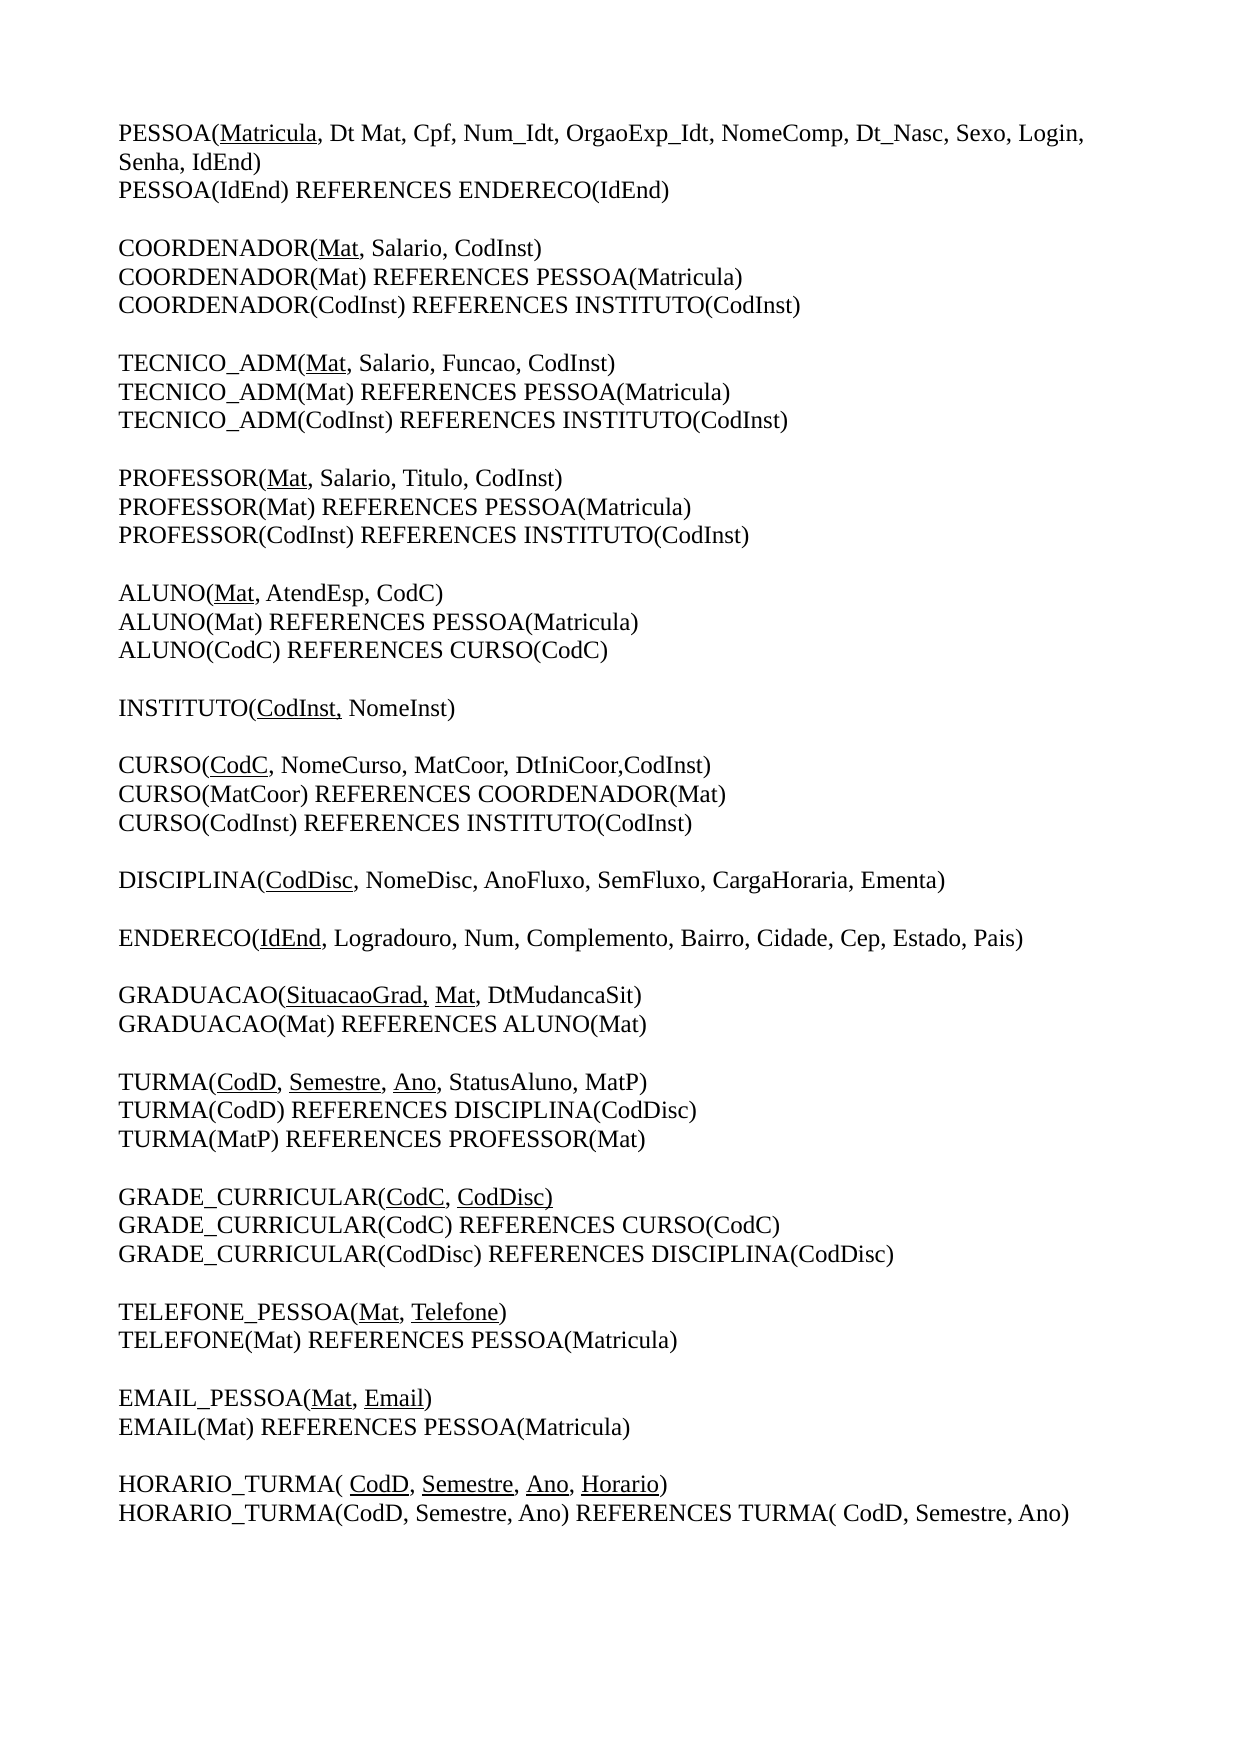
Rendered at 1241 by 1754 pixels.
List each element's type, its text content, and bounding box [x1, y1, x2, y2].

text PROFESSOR(Mat) REFERENCES PESSOA(Matricula) [118, 492, 1122, 521]
text EMAIL_PESSOA(Mat, Email) [118, 1383, 1122, 1412]
text ALUNO(CodC) REFERENCES CURSO(CodC) [118, 636, 1122, 664]
text GRADUACAO(Mat) REFERENCES ALUNO(Mat) [118, 1009, 1122, 1038]
text CURSO(CodInst) REFERENCES INSTITUTO(CodInst) [118, 808, 1122, 837]
text CURSO(MatCoor) REFERENCES COORDENADOR(Mat) [118, 779, 1122, 808]
text TURMA(MatP) REFERENCES PROFESSOR(Mat) [118, 1124, 1122, 1153]
text TELEFONE(Mat) REFERENCES PESSOA(Matricula) [118, 1326, 1122, 1354]
text GRADE_CURRICULAR(CodC) REFERENCES CURSO(CodC) [118, 1211, 1122, 1239]
text COORDENADOR(CodInst) REFERENCES INSTITUTO(CodInst) [118, 291, 1122, 319]
text TECNICO_ADM(Mat, Salario, Funcao, CodInst) [118, 348, 1122, 377]
text COORDENADOR(Mat) REFERENCES PESSOA(Matricula) [118, 262, 1122, 291]
text GRADE_CURRICULAR(CodC, CodDisc) [118, 1182, 1122, 1211]
text PROFESSOR(CodInst) REFERENCES INSTITUTO(CodInst) [118, 521, 1122, 549]
text ALUNO(Mat) REFERENCES PESSOA(Matricula) [118, 607, 1122, 636]
text CURSO(CodC, NomeCurso, MatCoor, DtIniCoor,CodInst) [118, 751, 1122, 779]
text HORARIO_TURMA(CodD, Semestre, Ano) REFERENCES TURMA( CodD, Semestre, Ano) [118, 1498, 1122, 1527]
text PESSOA(IdEnd) REFERENCES ENDERECO(IdEnd) [118, 176, 1122, 204]
text ALUNO(Mat, AtendEsp, CodC) [118, 578, 1122, 607]
text TECNICO_ADM(CodInst) REFERENCES INSTITUTO(CodInst) [118, 406, 1122, 434]
text INSTITUTO(CodInst, NomeInst) [118, 693, 1122, 722]
text GRADE_CURRICULAR(CodDisc) REFERENCES DISCIPLINA(CodDisc) [118, 1239, 1122, 1268]
text PESSOA(Matricula, Dt Mat, Cpf, Num_Idt, OrgaoExp_Idt, NomeComp, Dt_Nasc, Sexo, Login, Senha, IdEnd) [118, 118, 1122, 176]
text ENDERECO(IdEnd, Logradouro, Num, Complemento, Bairro, Cidade, Cep, Estado, Pais) [118, 923, 1122, 952]
text COORDENADOR(Mat, Salario, CodInst) [118, 233, 1122, 262]
text TURMA(CodD, Semestre, Ano, StatusAluno, MatP) [118, 1067, 1122, 1096]
text GRADUACAO(SituacaoGrad, Mat, DtMudancaSit) [118, 981, 1122, 1009]
text HORARIO_TURMA( CodD, Semestre, Ano, Horario) [118, 1469, 1122, 1498]
text PROFESSOR(Mat, Salario, Titulo, CodInst) [118, 463, 1122, 492]
text TURMA(CodD) REFERENCES DISCIPLINA(CodDisc) [118, 1096, 1122, 1124]
text DISCIPLINA(CodDisc, NomeDisc, AnoFluxo, SemFluxo, CargaHoraria, Ementa) [118, 866, 1122, 894]
text TELEFONE_PESSOA(Mat, Telefone) [118, 1297, 1122, 1326]
text TECNICO_ADM(Mat) REFERENCES PESSOA(Matricula) [118, 377, 1122, 406]
text EMAIL(Mat) REFERENCES PESSOA(Matricula) [118, 1412, 1122, 1441]
